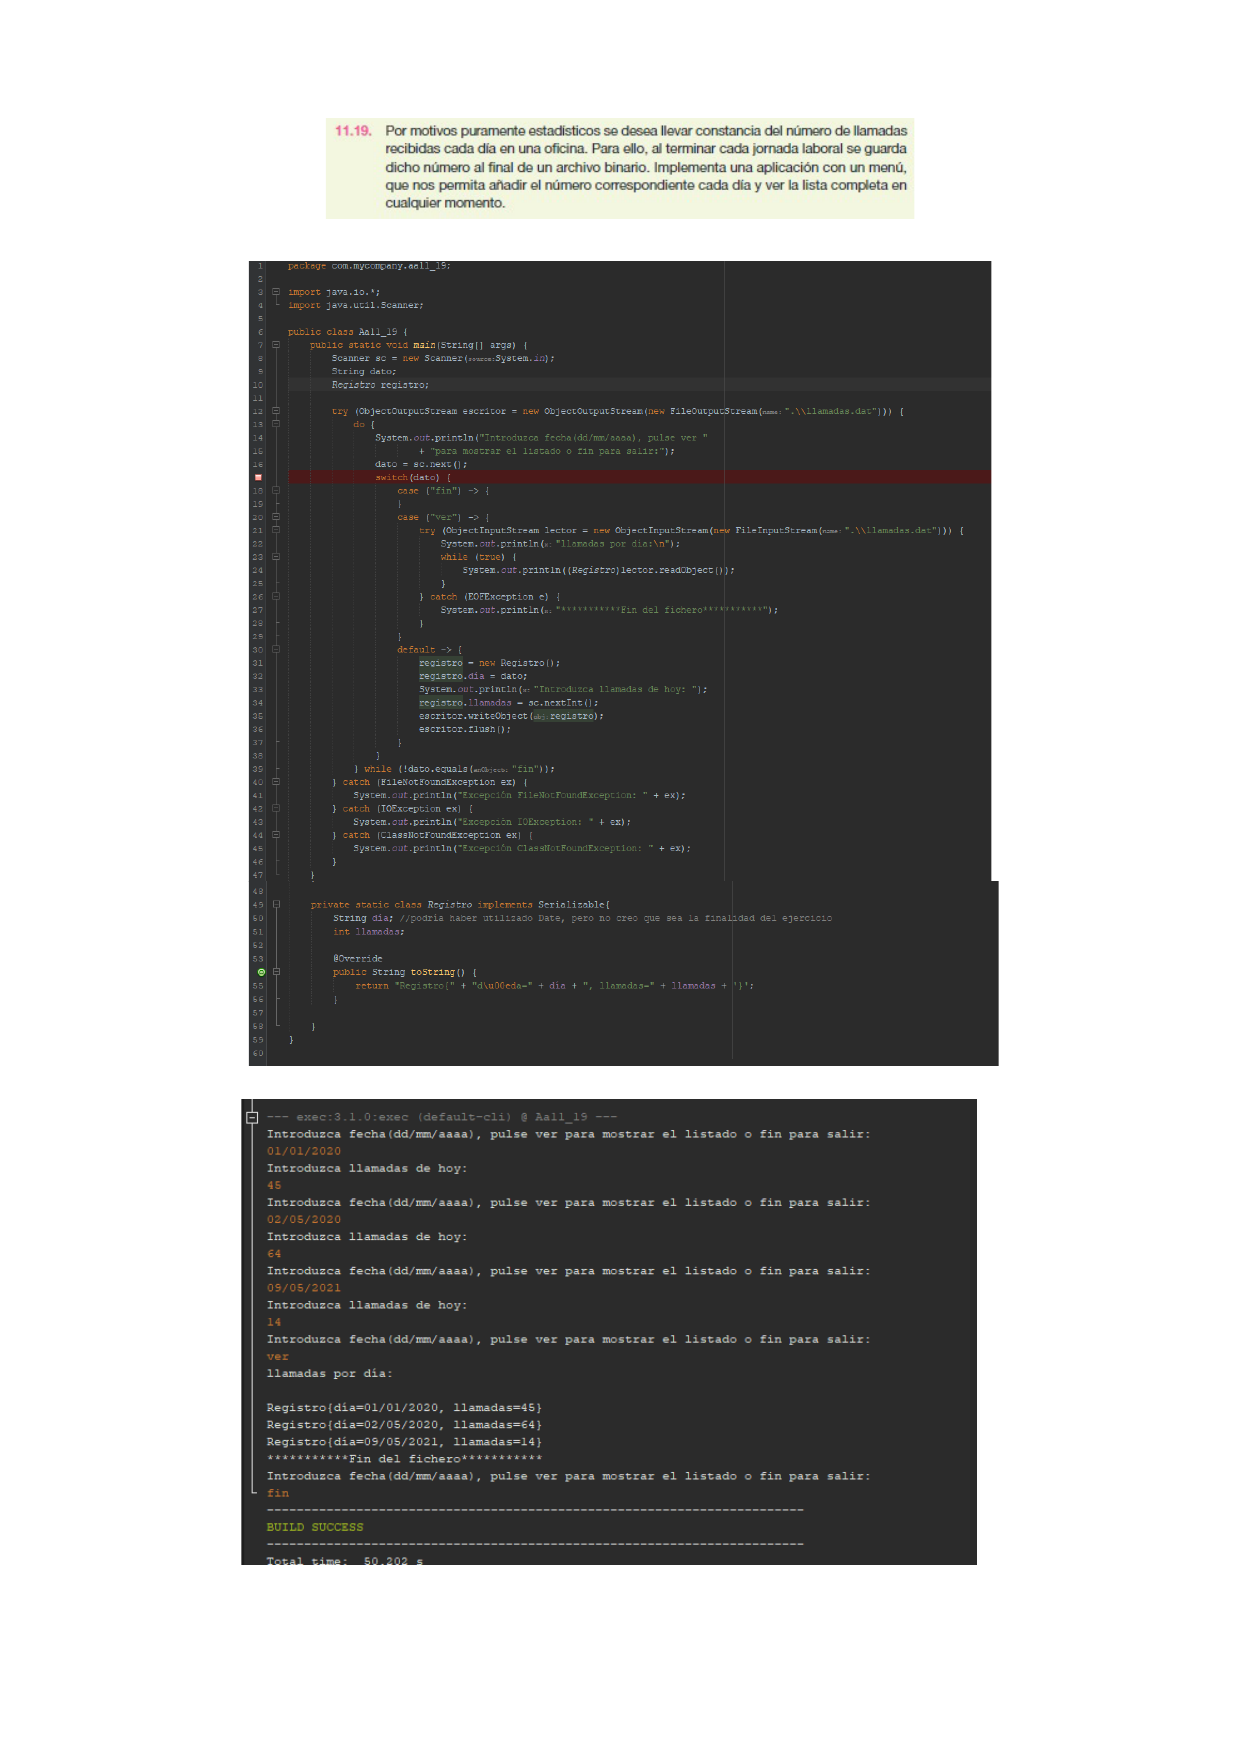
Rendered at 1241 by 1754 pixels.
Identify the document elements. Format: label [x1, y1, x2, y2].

picture [325, 118, 915, 219]
picture [248, 261, 999, 1066]
picture [241, 1099, 977, 1565]
